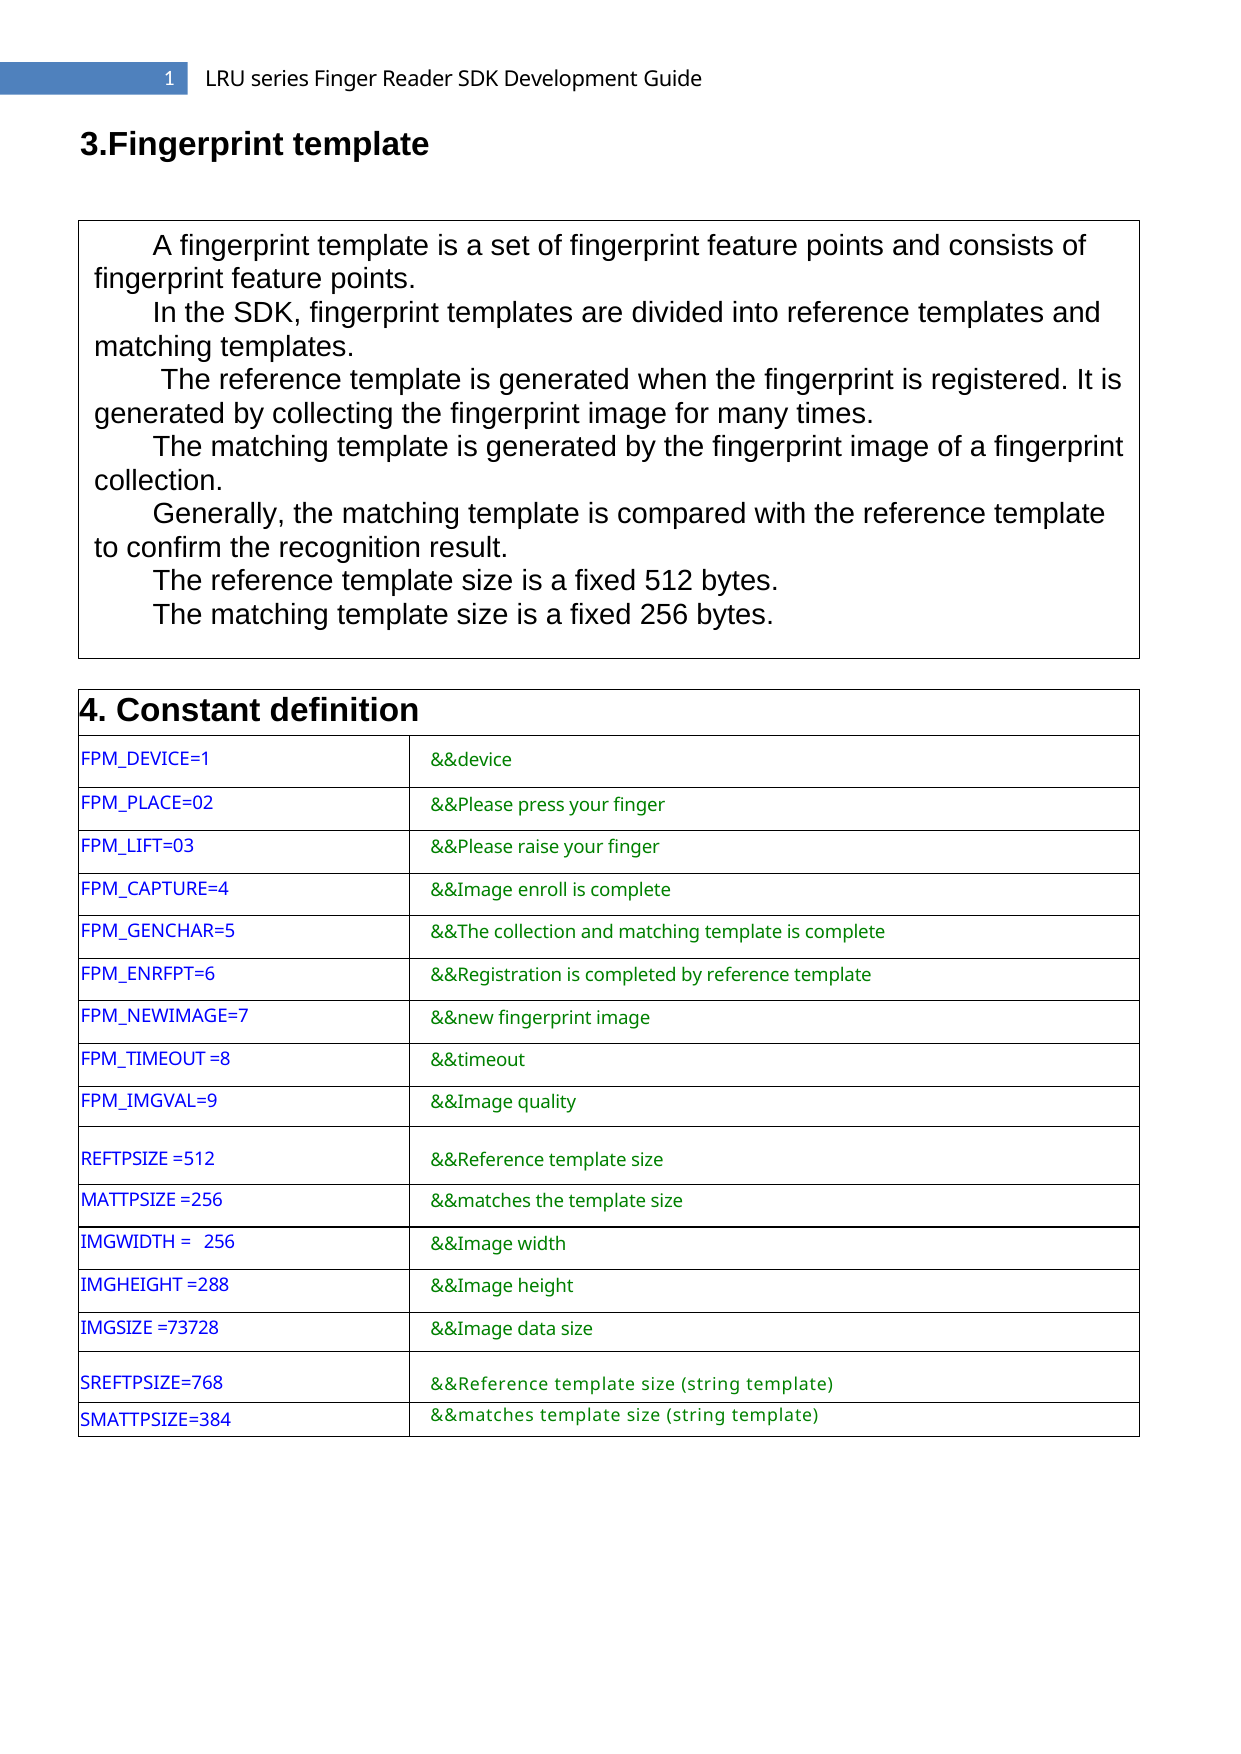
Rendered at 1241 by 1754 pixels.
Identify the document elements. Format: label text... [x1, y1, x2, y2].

text The reference template is generated when the fingerprint is registered. It is generated by collecting the fingerprint image for many times. [94, 362, 1125, 429]
text The reference template size is a fixed 512 bytes. [94, 563, 1125, 597]
table_cell FPM_CAPTURE=4 [79, 874, 409, 915]
table_cell &&Image quality [410, 1087, 1139, 1126]
text The matching template size is a fixed 256 bytes. [94, 597, 1125, 631]
table_cell MATTPSIZE =256 [79, 1185, 409, 1226]
table_cell &&Reference template size [410, 1127, 1139, 1184]
table_cell &&Image width [410, 1228, 1139, 1269]
table_cell &&Please raise your finger [410, 831, 1139, 872]
table_cell FPM_TIMEOUT =8 [79, 1044, 409, 1086]
table_cell SMATTPSIZE=384 [79, 1403, 409, 1436]
table_cell &&The collection and matching template is complete [410, 916, 1139, 958]
table_cell &&matches the template size [410, 1185, 1139, 1226]
table_cell &&new fingerprint image [410, 1001, 1139, 1043]
table_cell &&Image data size [410, 1313, 1139, 1351]
table_cell &&Please press your finger [410, 788, 1139, 830]
table_cell REFTPSIZE =512 [79, 1127, 409, 1184]
table_cell &&Reference template size (string template) [410, 1352, 1139, 1402]
table_cell &&matches template size (string template) [410, 1403, 1139, 1436]
table_cell SREFTPSIZE=768 [79, 1352, 409, 1402]
table_cell FPM_IMGVAL=9 [79, 1087, 409, 1126]
table_cell FPM_GENCHAR=5 [79, 916, 409, 958]
text In the SDK, fingerprint templates are divided into reference templates and matching templates. [94, 295, 1125, 362]
table_cell FPM_LIFT=03 [79, 831, 409, 872]
table_cell FPM_NEWIMAGE=7 [79, 1001, 409, 1043]
table_cell &&Image height [410, 1270, 1139, 1312]
table_cell FPM_ENRFPT=6 [79, 959, 409, 1000]
text The matching template is generated by the fingerprint image of a fingerprint collection. [94, 429, 1125, 496]
table_cell FPM_DEVICE=1 [79, 736, 409, 787]
table_header 4. Constant definition [79, 690, 1139, 735]
table_cell FPM_PLACE=02 [79, 788, 409, 830]
text Generally, the matching template is compared with the reference template to confirm the recognition result. [94, 496, 1125, 563]
table_cell IMGHEIGHT =288 [79, 1270, 409, 1312]
table_cell IMGWIDTH = 256 [79, 1228, 409, 1269]
text A fingerprint template is a set of fingerprint feature points and consists of fingerprint feature points. [94, 228, 1125, 295]
table_cell &&device [410, 736, 1139, 787]
text 3.Fingerprint template [80, 124, 543, 162]
table_cell &&timeout [410, 1044, 1139, 1086]
table_cell &&Registration is completed by reference template [410, 959, 1139, 1000]
table_cell &&Image enroll is complete [410, 874, 1139, 915]
table_cell IMGSIZE =73728 [79, 1313, 409, 1351]
